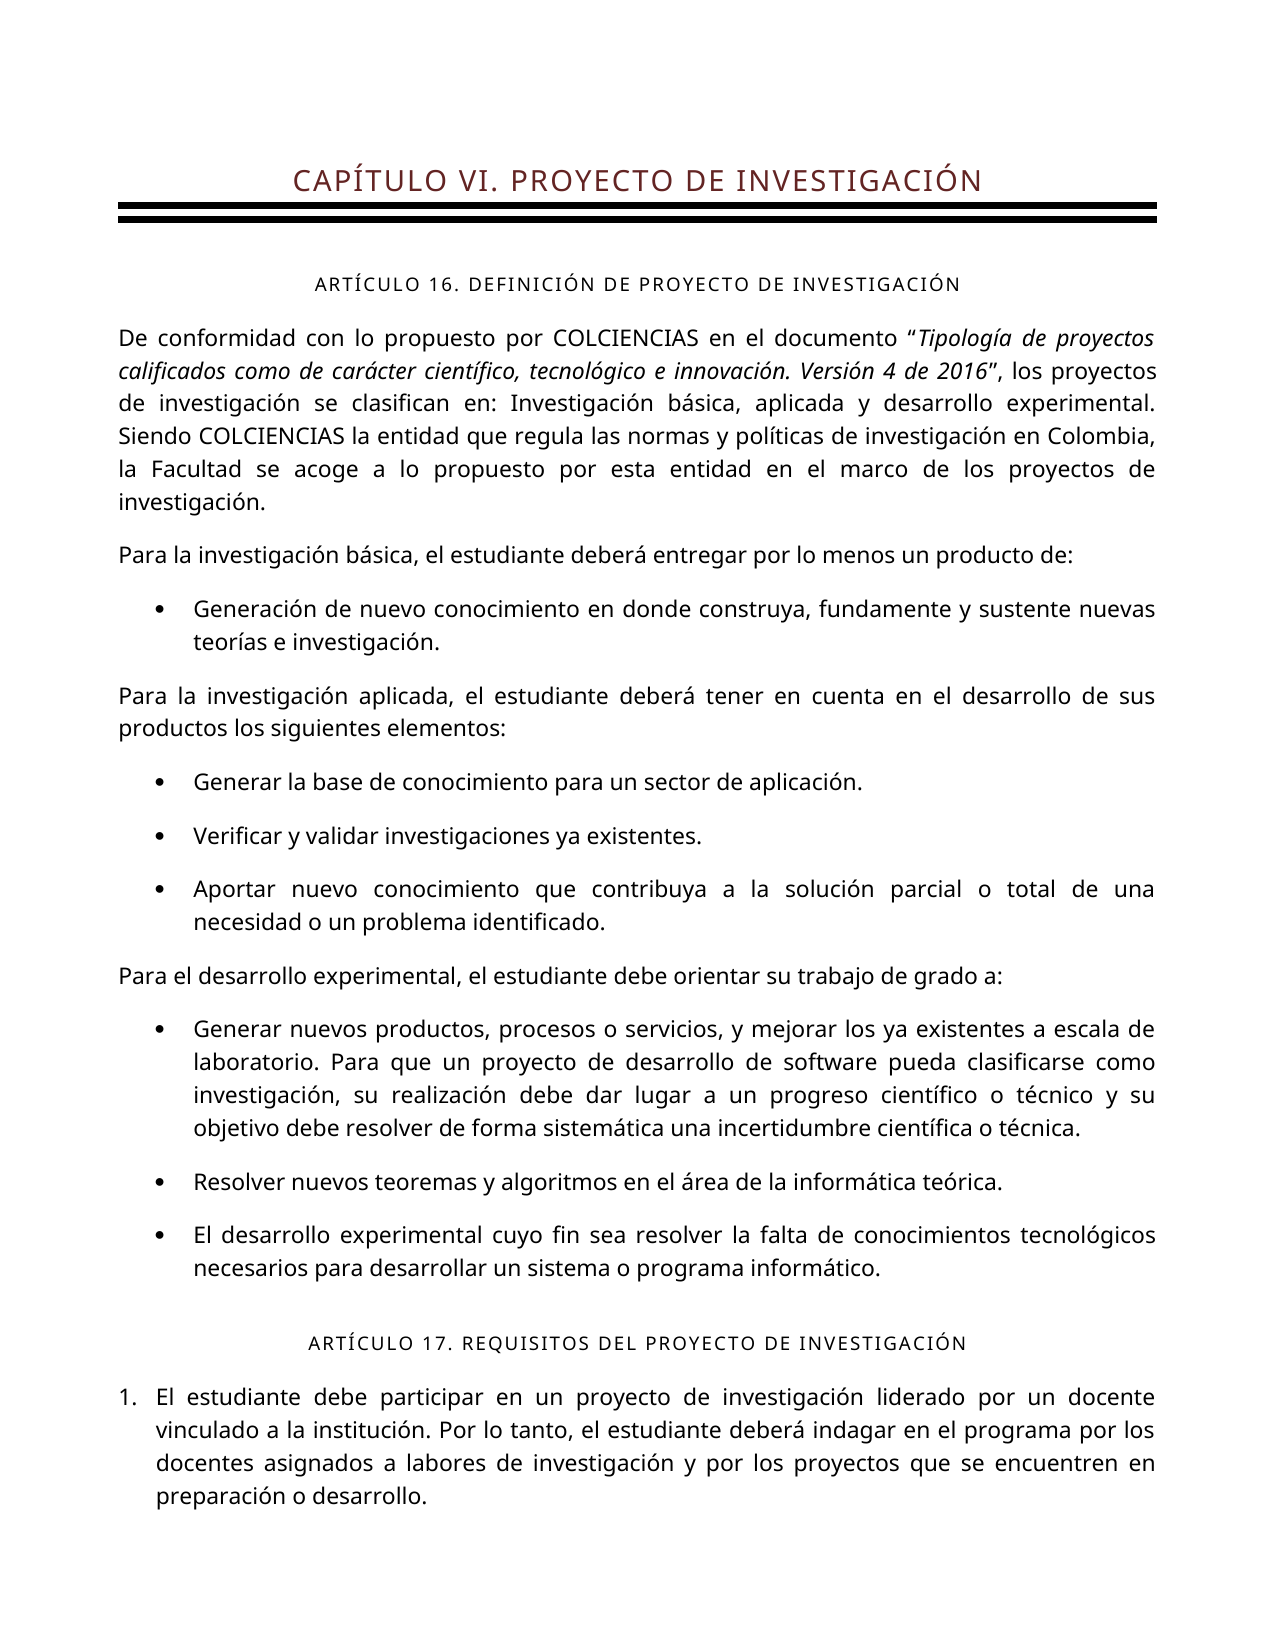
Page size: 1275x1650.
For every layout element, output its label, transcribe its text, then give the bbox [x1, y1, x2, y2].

subtitle [118, 209, 1157, 216]
list El desarrollo experimental cuyo fin sea resolver la falta de conocimientos tecnológicos necesarios para desarrollar un sistema o programa informático. [156, 1219, 1157, 1283]
list Verificar y validar investigaciones ya existentes. [156, 820, 1157, 851]
text De conformidad con lo propuesto por COLCIENCIAS en el documento “Tipología de proyectos calificados como de carácter científico, tecnológico e innovación. Versión 4 de 2016”, los proyectos de investigación se clasifican en: Investigación básica, aplicada y desarrollo experimental. Siendo COLCIENCIAS la entidad que regula las normas y políticas de investigación en Colombia, la Facultad se acoge a lo propuesto por esta entidad en el marco de los proyectos de investigación. [118, 322, 1157, 517]
list Aportar nuevo conocimiento que contribuya a la solución parcial o total de una necesidad o un problema identificado. [156, 873, 1157, 937]
list Generación de nuevo conocimiento en donde construya, fundamente y sustente nuevas teorías e investigación. [156, 593, 1157, 657]
text Para la investigación básica, el estudiante deberá entregar por lo menos un producto de: [118, 539, 1157, 571]
text Para la investigación aplicada, el estudiante deberá tener en cuenta en el desarrollo de sus productos los siguientes elementos: [118, 679, 1157, 744]
text Para el desarrollo experimental, el estudiante debe orientar su trabajo de grado a: [118, 960, 1157, 991]
subtitle Capítulo vI. Proyecto de investigación [118, 160, 1157, 202]
list Resolver nuevos teoremas y algoritmos en el área de la informática teórica. [156, 1166, 1157, 1197]
subtitle Artículo 17. Requisitos del proyecto de investigación [118, 1331, 1157, 1356]
list El estudiante debe participar en un proyecto de investigación liderado por un docente vinculado a la institución. Por lo tanto, el estudiante deberá indagar en el programa por los docentes asignados a labores de investigación y por los proyectos que se encuentren en preparación o desarrollo. [118, 1381, 1157, 1511]
list Generar nuevos productos, procesos o servicios, y mejorar los ya existentes a escala de laboratorio. Para que un proyecto de desarrollo de software pueda clasificarse como investigación, su realización debe dar lugar a un progreso científico o técnico y su objetivo debe resolver de forma sistemática una incertidumbre científica o técnica. [156, 1013, 1157, 1143]
list Generar la base de conocimiento para un sector de aplicación. [156, 766, 1157, 797]
subtitle Artículo 16. Definición de proyecto de investigación [118, 271, 1157, 297]
